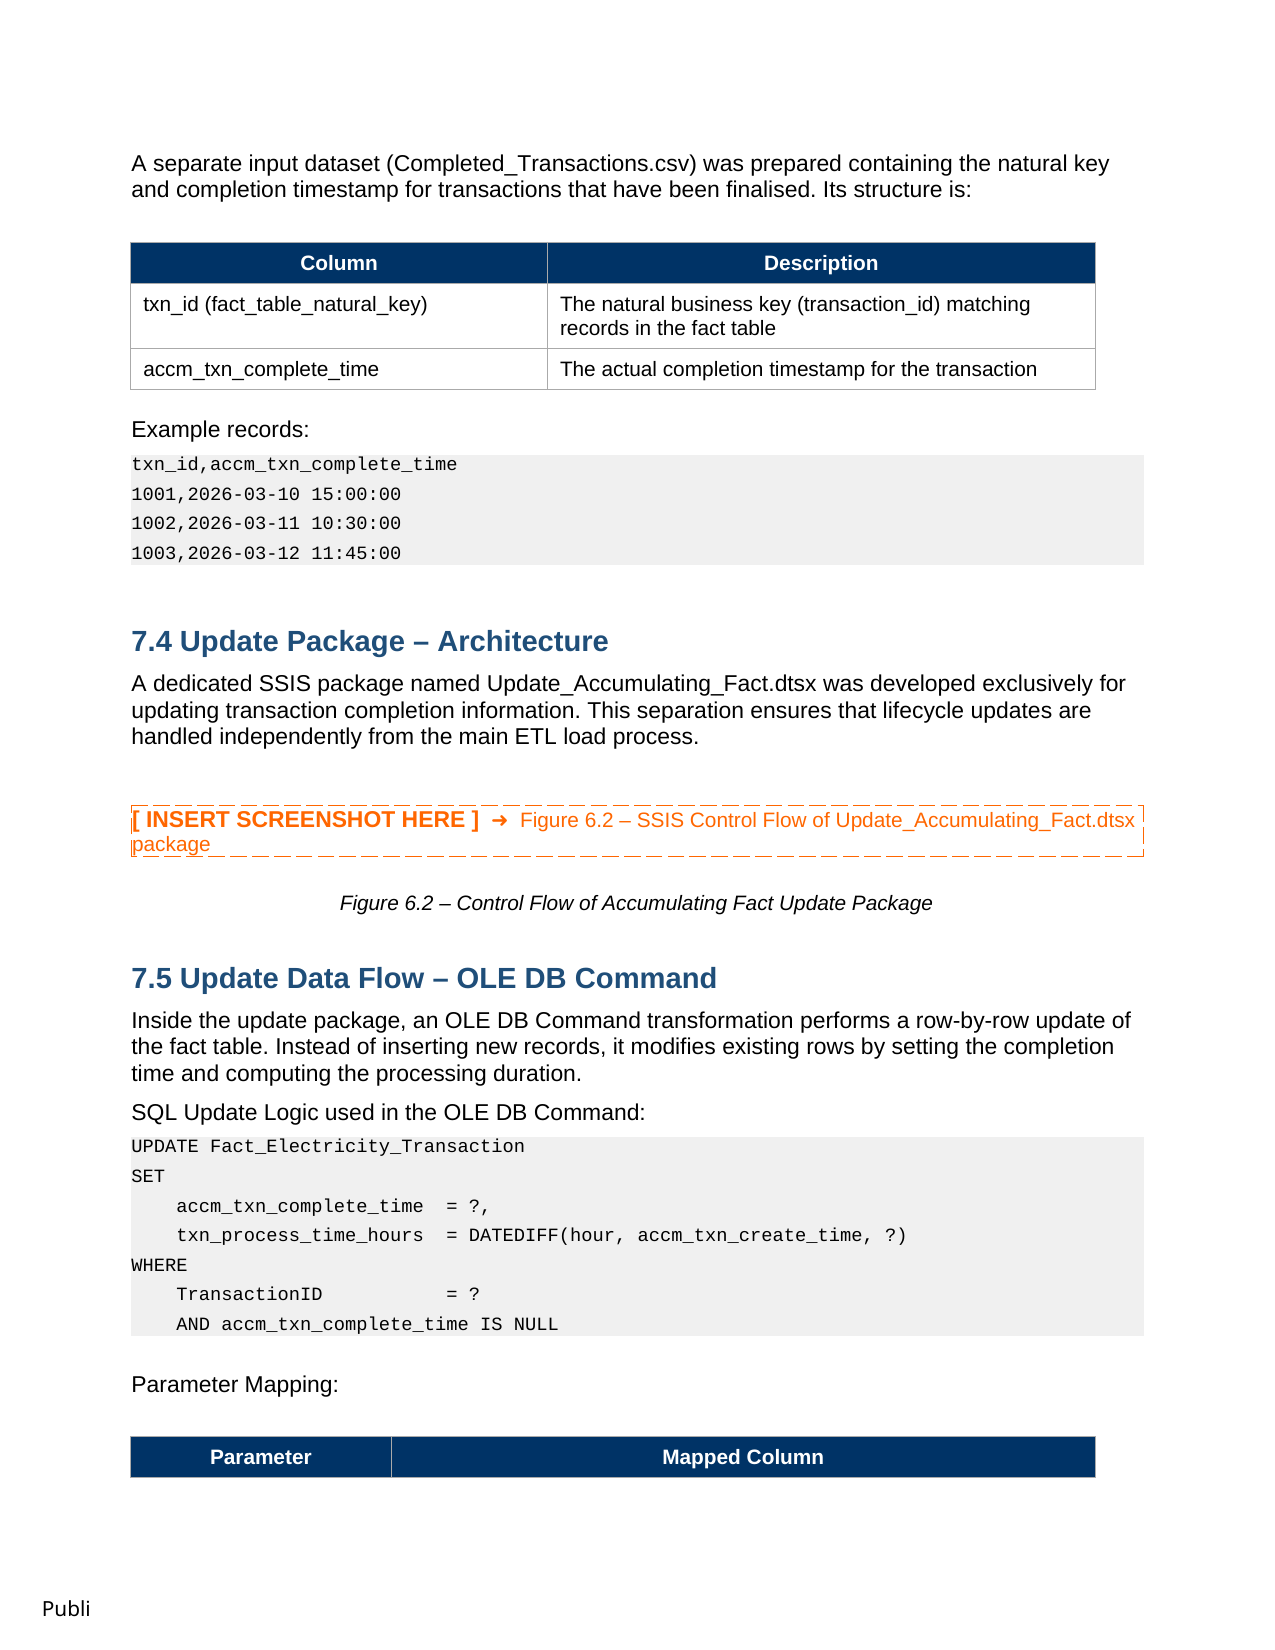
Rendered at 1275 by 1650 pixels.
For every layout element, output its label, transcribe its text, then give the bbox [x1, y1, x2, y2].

text SET [131, 1167, 1144, 1188]
subtitle 7.4 Update Package – Architecture [131, 624, 1144, 658]
text WHERE [131, 1256, 1144, 1277]
text 1003,2026-03-12 11:45:00 [131, 543, 1144, 565]
text [ INSERT SCREENSHOT HERE ] ➜ Figure 6.2 – SSIS Control Flow of Update_Accumulating_Fact.dtsx package [131, 805, 1144, 856]
text Example records: [131, 416, 1144, 442]
table_header Mapped Column [392, 1437, 1095, 1477]
table_cell The actual completion timestamp for the transaction [548, 349, 1095, 389]
text Inside the update package, an OLE DB Command transformation performs a row-by-row update of the fact table. Instead of inserting new records, it modifies existing rows by setting the completion time and computing the processing duration. [131, 1007, 1144, 1086]
table_header Parameter [131, 1437, 391, 1477]
text TransactionID = ? [131, 1285, 1144, 1306]
text 1001,2026-03-10 15:00:00 [131, 484, 1144, 506]
text A dedicated SSIS package named Update_Accumulating_Fact.dtsx was developed exclusively for updating transaction completion information. This separation ensures that lifecycle updates are handled independently from the main ETL load process. [131, 670, 1144, 749]
text AND accm_txn_complete_time IS NULL [131, 1315, 1144, 1336]
table_cell The natural business key (transaction_id) matching records in the fact table [548, 284, 1095, 348]
text Parameter Mapping: [131, 1371, 1144, 1397]
text txn_id,accm_txn_complete_time [131, 455, 1144, 476]
text SQL Update Logic used in the OLE DB Command: [131, 1098, 1144, 1125]
text 1002,2026-03-11 10:30:00 [131, 514, 1144, 535]
table_header Column [131, 243, 547, 283]
table_header Description [548, 243, 1095, 283]
text accm_txn_complete_time = ?, [131, 1196, 1144, 1218]
table_cell accm_txn_complete_time [131, 349, 547, 389]
text Figure 6.2 – Control Flow of Accumulating Fact Update Package [131, 891, 1144, 915]
text A separate input dataset (Completed_Transactions.csv) was prepared containing the natural key and completion timestamp for transactions that have been finalised. Its structure is: [131, 150, 1144, 203]
subtitle 7.5 Update Data Flow – OLE DB Command [131, 961, 1144, 994]
table_cell txn_id (fact_table_natural_key) [131, 284, 547, 348]
text UPDATE Fact_Electricity_Transaction [131, 1137, 1144, 1158]
text txn_process_time_hours = DATEDIFF(hour, accm_txn_create_time, ?) [131, 1226, 1144, 1247]
